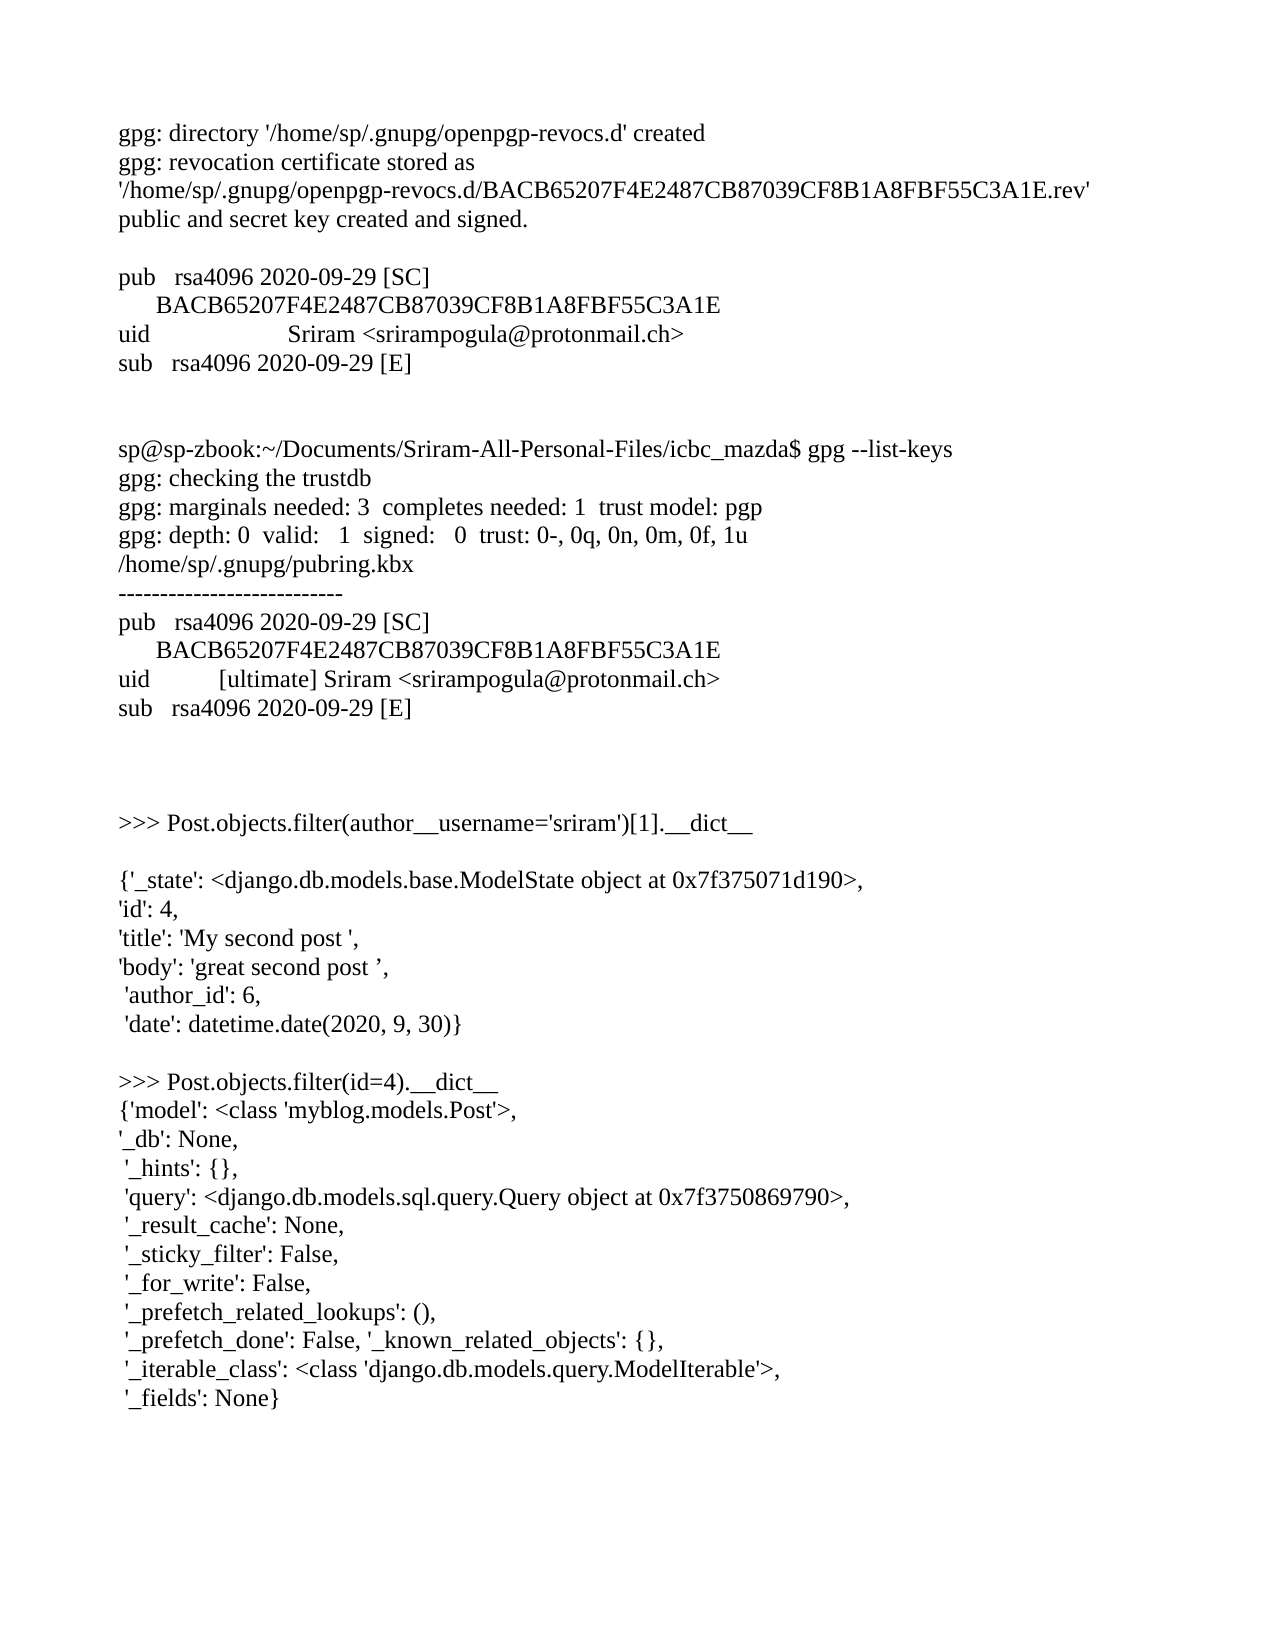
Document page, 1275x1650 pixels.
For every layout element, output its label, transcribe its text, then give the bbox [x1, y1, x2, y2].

text uid Sriram <srirampogula@protonmail.ch> [118, 319, 1157, 348]
text '_prefetch_related_lookups': (), [118, 1297, 1157, 1326]
text 'body': 'great second post ’, [118, 952, 1157, 981]
text '_sticky_filter': False, [118, 1239, 1157, 1268]
text '_hints': {}, [118, 1153, 1157, 1182]
text '_for_write': False, [118, 1268, 1157, 1297]
text '_result_cache': None, [118, 1211, 1157, 1239]
text gpg: marginals needed: 3 completes needed: 1 trust model: pgp [118, 492, 1157, 521]
text sub rsa4096 2020-09-29 [E] [118, 348, 1157, 377]
text public and secret key created and signed. [118, 204, 1157, 233]
text gpg: depth: 0 valid: 1 signed: 0 trust: 0-, 0q, 0n, 0m, 0f, 1u [118, 521, 1157, 549]
text {'model': <class 'myblog.models.Post'>, [118, 1096, 1157, 1124]
text '_iterable_class': <class 'django.db.models.query.ModelIterable'>, [118, 1354, 1157, 1383]
text sub rsa4096 2020-09-29 [E] [118, 693, 1157, 722]
text 'date': datetime.date(2020, 9, 30)} [118, 1009, 1157, 1038]
text gpg: directory '/home/sp/.gnupg/openpgp-revocs.d' created [118, 118, 1157, 147]
text 'title': 'My second post ', [118, 923, 1157, 952]
text >>> Post.objects.filter(author__username='sriram')[1].__dict__ [118, 808, 1157, 837]
text 'id': 4, [118, 894, 1157, 923]
text sp@sp-zbook:~/Documents/Sriram-All-Personal-Files/icbc_mazda$ gpg --list-keys [118, 434, 1157, 463]
text pub rsa4096 2020-09-29 [SC] [118, 262, 1157, 291]
text BACB65207F4E2487CB87039CF8B1A8FBF55C3A1E [118, 636, 1157, 664]
text 'author_id': 6, [118, 981, 1157, 1009]
text --------------------------- [118, 578, 1157, 607]
text 'query': <django.db.models.sql.query.Query object at 0x7f3750869790>, [118, 1182, 1157, 1211]
text >>> Post.objects.filter(id=4).__dict__ [118, 1067, 1157, 1096]
text '_prefetch_done': False, '_known_related_objects': {}, [118, 1326, 1157, 1354]
text uid [ultimate] Sriram <srirampogula@protonmail.ch> [118, 664, 1157, 693]
text BACB65207F4E2487CB87039CF8B1A8FBF55C3A1E [118, 291, 1157, 319]
text '_fields': None} [118, 1383, 1157, 1412]
text {'_state': <django.db.models.base.ModelState object at 0x7f375071d190>, [118, 866, 1157, 894]
text /home/sp/.gnupg/pubring.kbx [118, 549, 1157, 578]
text gpg: revocation certificate stored as '/home/sp/.gnupg/openpgp-revocs.d/BACB65207F4E2487CB87039CF8B1A8FBF55C3A1E.rev' [118, 147, 1157, 204]
text pub rsa4096 2020-09-29 [SC] [118, 607, 1157, 636]
text gpg: checking the trustdb [118, 463, 1157, 492]
text '_db': None, [118, 1124, 1157, 1153]
